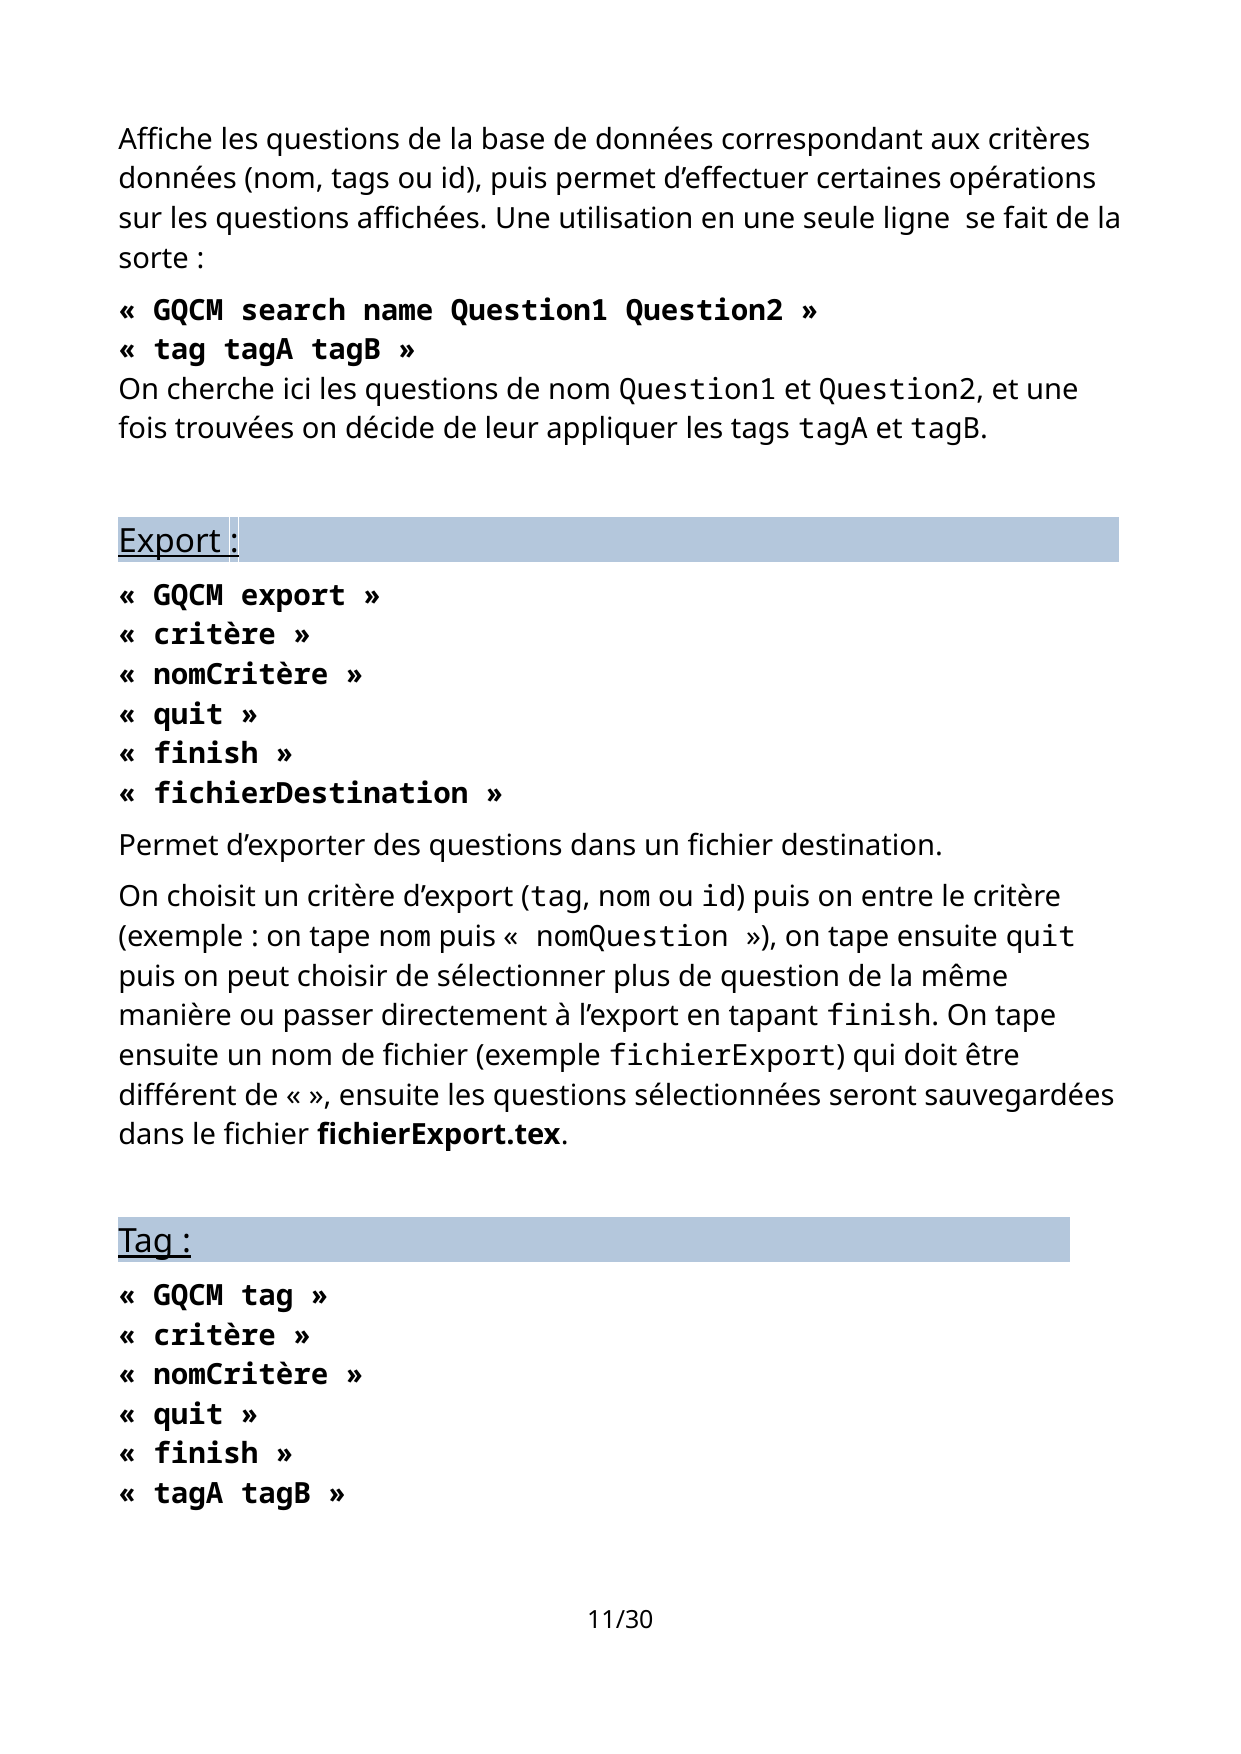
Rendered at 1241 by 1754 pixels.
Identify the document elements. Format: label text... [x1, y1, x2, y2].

text « GQCM search name Question1 Question2 » « tag tagA tagB » On cherche ici les questions de nom Question1 et Question2, et une fois trouvées on décide de leur appliquer les tags tagA et tagB. [118, 289, 1122, 447]
text Permet d’exporter des questions dans un fichier destination. [118, 824, 1122, 864]
text Tag : [118, 1217, 1122, 1262]
text Affiche les questions de la base de données correspondant aux critères données (nom, tags ou id), puis permet d’effectuer certaines opérations sur les questions affichées. Une utilisation en une seule ligne se fait de la sorte : [118, 118, 1122, 277]
text On choisit un critère d’export (tag, nom ou id) puis on entre le critère (exemple : on tape nom puis « nomQuestion »), on tape ensuite quit puis on peut choisir de sélectionner plus de question de la même manière ou passer directement à l’export en tapant finish. On tape ensuite un nom de fichier (exemple fichierExport) qui doit être différent de « », ensuite les questions sélectionnées seront sauvegardées dans le fichier fichierExport.tex. [118, 876, 1122, 1153]
text « GQCM tag » « critère » « nomCritère » « quit » « finish » « tagA tagB » [118, 1274, 1122, 1512]
text « GQCM export » « critère » « nomCritère » « quit » « finish » « fichierDestination » [118, 574, 1122, 812]
text Export : [118, 517, 1122, 562]
